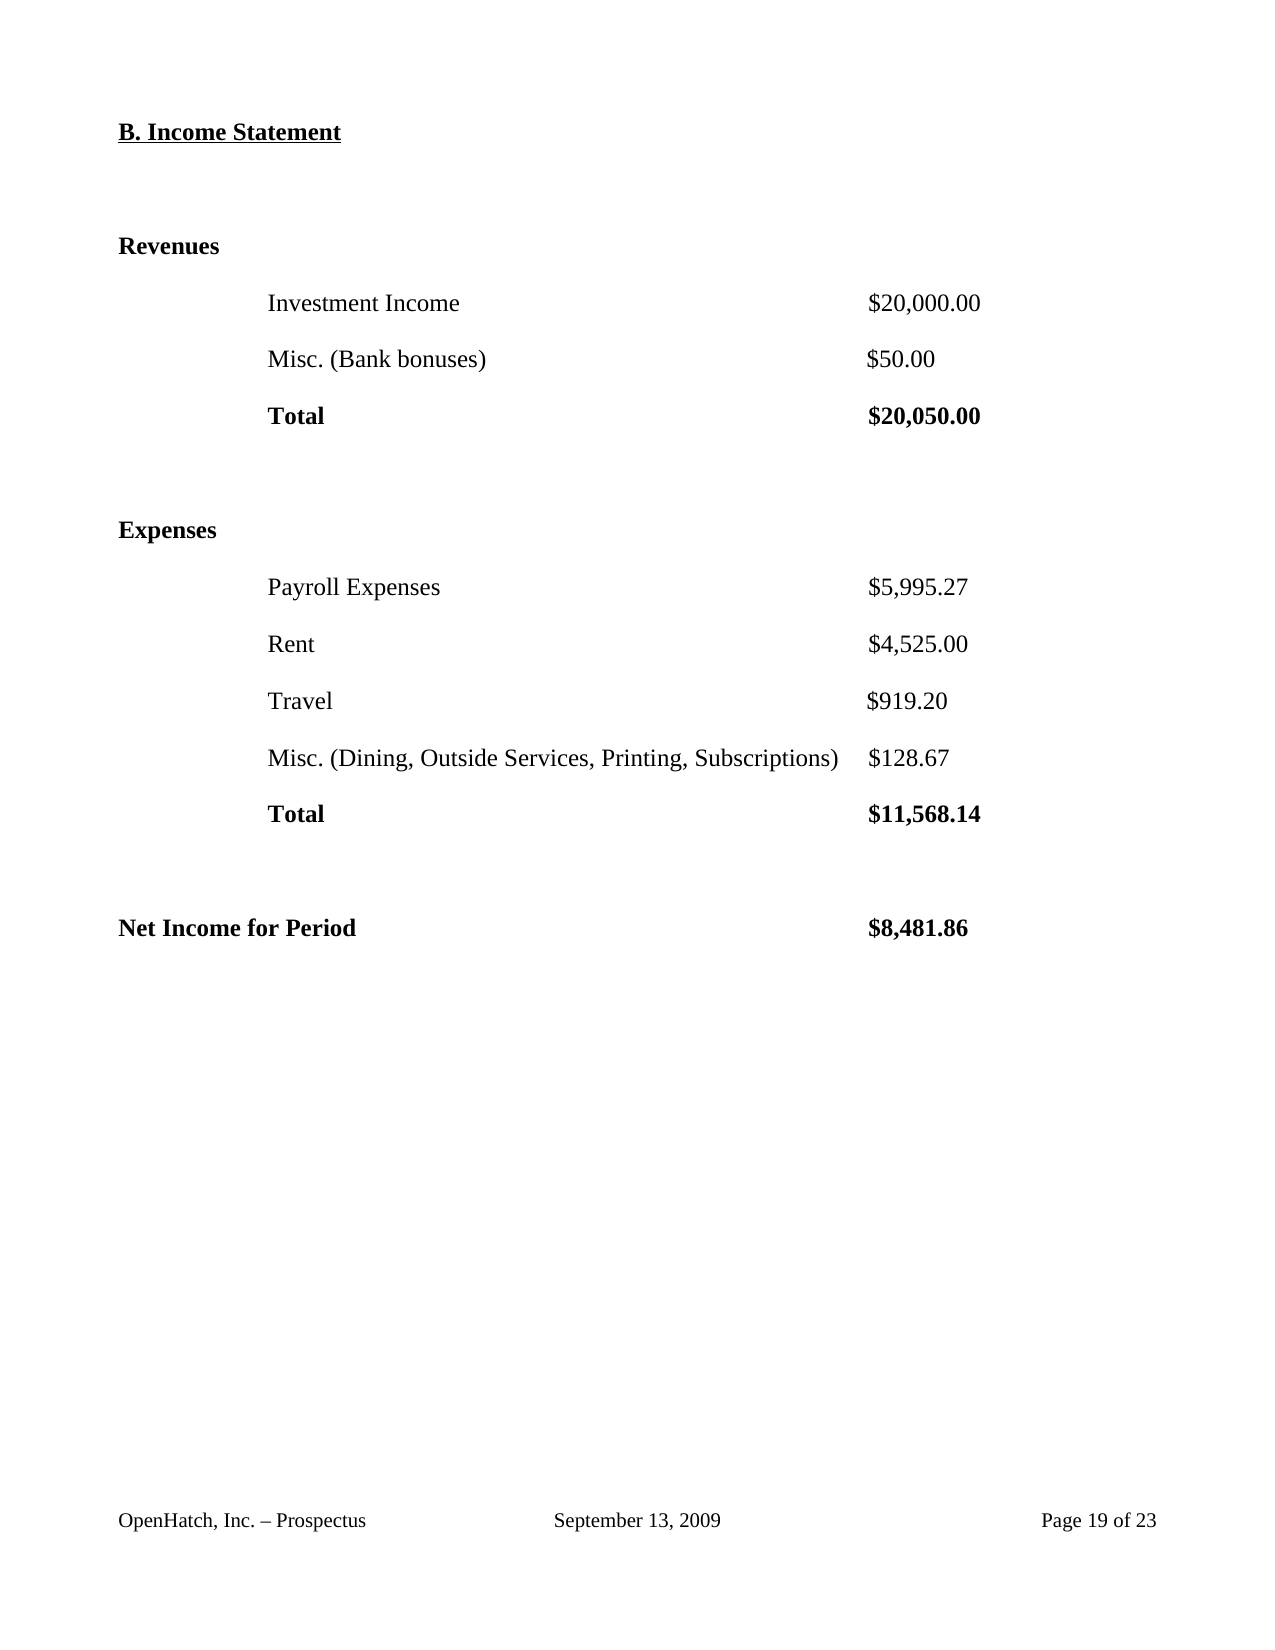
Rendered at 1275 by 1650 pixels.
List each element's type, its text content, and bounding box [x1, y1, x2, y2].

text Total $20,050.00 [118, 402, 1156, 430]
text Total $11,568.14 [118, 801, 1156, 828]
text Net Income for Period $8,481.86 [118, 914, 1156, 942]
text Payroll Expenses $5,995.27 [118, 573, 1156, 601]
text Expenses [118, 516, 1156, 544]
text Investment Income $20,000.00 [118, 289, 1156, 316]
text Misc. (Dining, Outside Services, Printing, Subscriptions) $128.67 [118, 744, 1156, 771]
text Misc. (Bank bonuses) $50.00 [118, 346, 1156, 373]
text B. Income Statement [118, 118, 1156, 146]
text Revenues [118, 232, 1156, 259]
text Rent $4,525.00 [118, 630, 1156, 658]
text Travel $919.20 [118, 687, 1156, 714]
